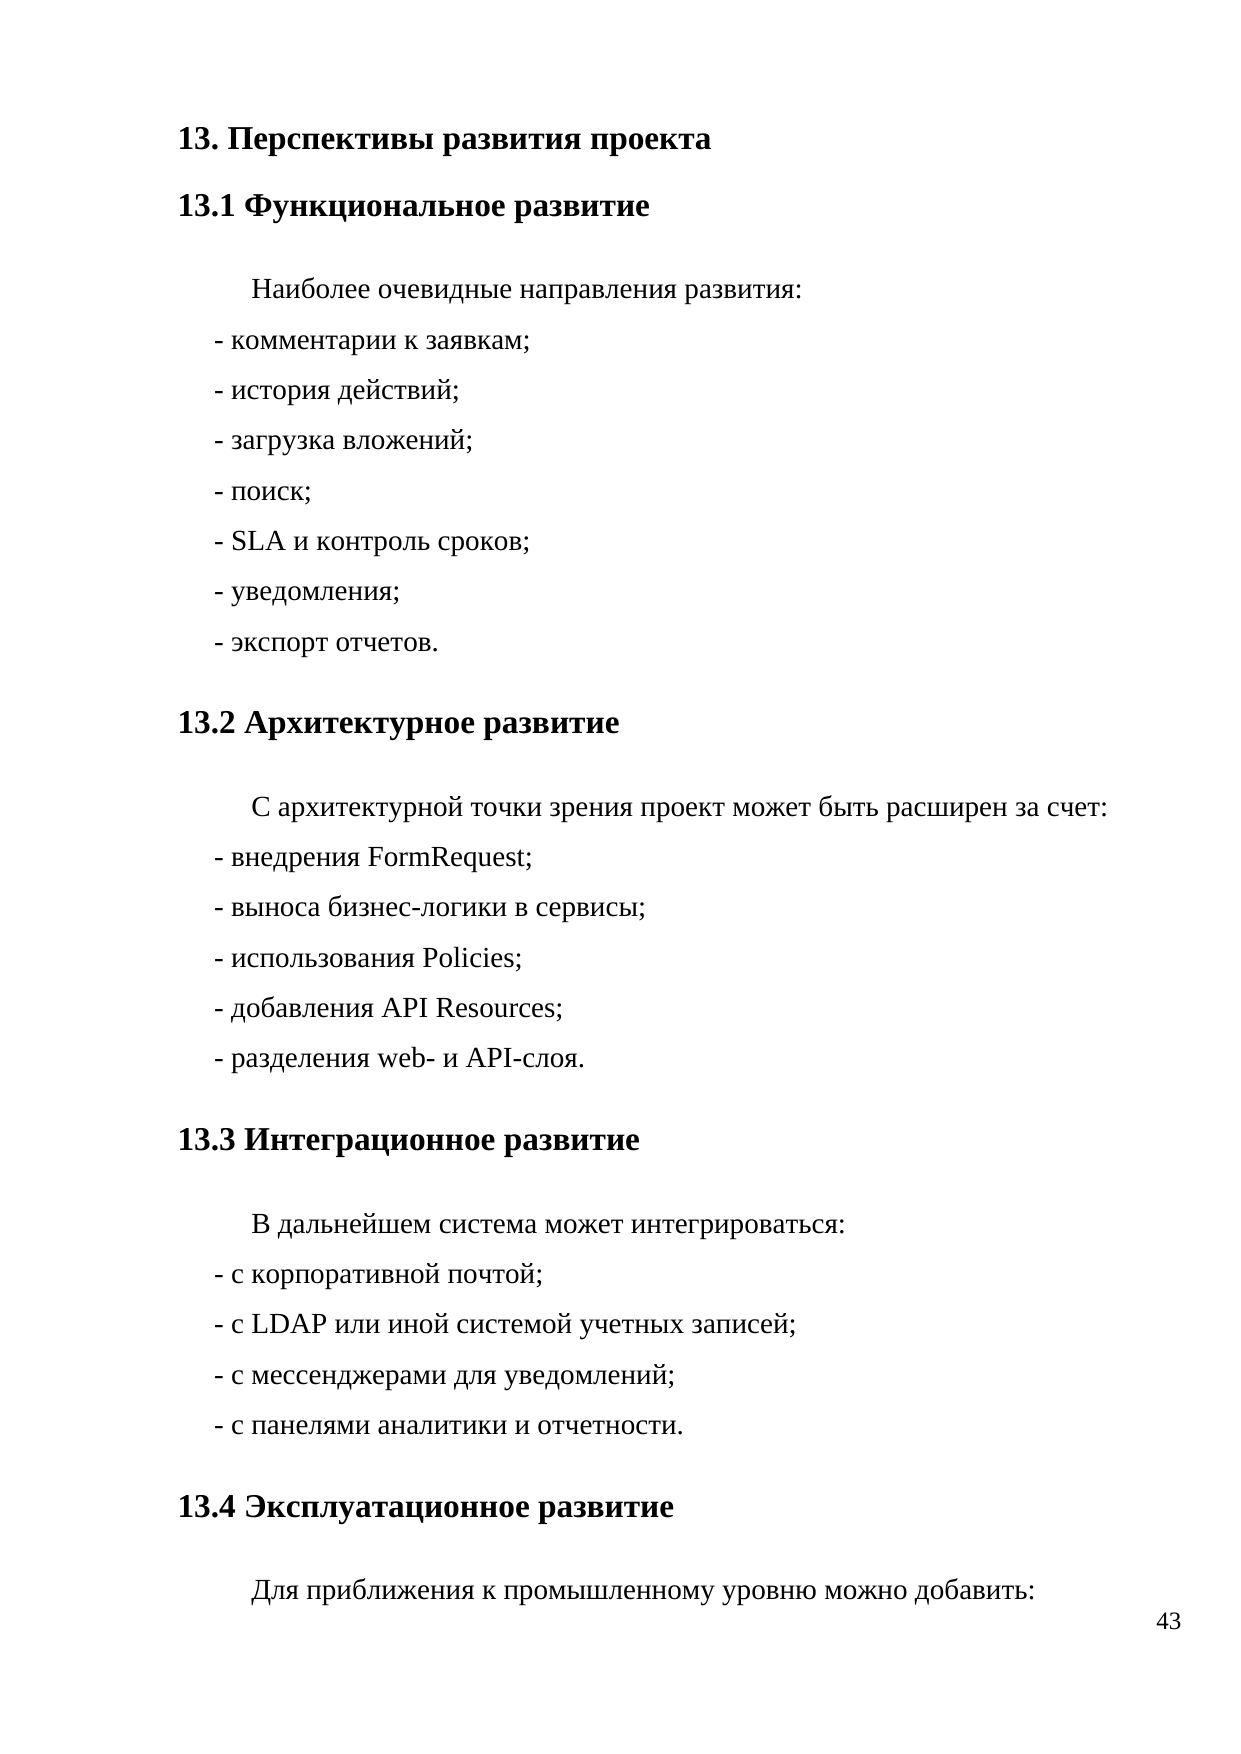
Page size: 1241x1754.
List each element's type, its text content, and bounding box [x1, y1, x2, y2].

text - с LDAP или иной системой учетных записей; [214, 1306, 1181, 1340]
text Для приближения к промышленному уровню можно добавить: [177, 1572, 1181, 1606]
text - внедрения FormRequest; [214, 839, 1181, 873]
text В дальнейшем система может интегрироваться: [177, 1206, 1181, 1239]
text Наиболее очевидные направления развития: [177, 271, 1181, 305]
subtitle 13.4 Эксплуатационное развитие [177, 1486, 1181, 1524]
text - уведомления; [214, 573, 1181, 607]
text - комментарии к заявкам; [214, 322, 1181, 355]
text - добавления API Resources; [214, 990, 1181, 1024]
text - история действий; [214, 372, 1181, 406]
subtitle 13.1 Функциональное развитие [177, 185, 1181, 223]
text - использования Policies; [214, 940, 1181, 973]
text - загрузка вложений; [214, 422, 1181, 456]
text - с мессенджерами для уведомлений; [214, 1357, 1181, 1390]
text - с панелями аналитики и отчетности. [214, 1407, 1181, 1441]
subtitle 13.3 Интеграционное развитие [177, 1119, 1181, 1158]
subtitle 13.2 Архитектурное развитие [177, 703, 1181, 741]
text - с корпоративной почтой; [214, 1256, 1181, 1290]
text - экспорт отчетов. [214, 624, 1181, 657]
subtitle 13. Перспективы развития проекта [177, 118, 1181, 156]
text - SLA и контроль сроков; [214, 523, 1181, 557]
text - разделения web- и API-слоя. [214, 1041, 1181, 1074]
text - поиск; [214, 473, 1181, 506]
text - выноса бизнес-логики в сервисы; [214, 889, 1181, 923]
text С архитектурной точки зрения проект может быть расширен за счет: [177, 789, 1181, 822]
